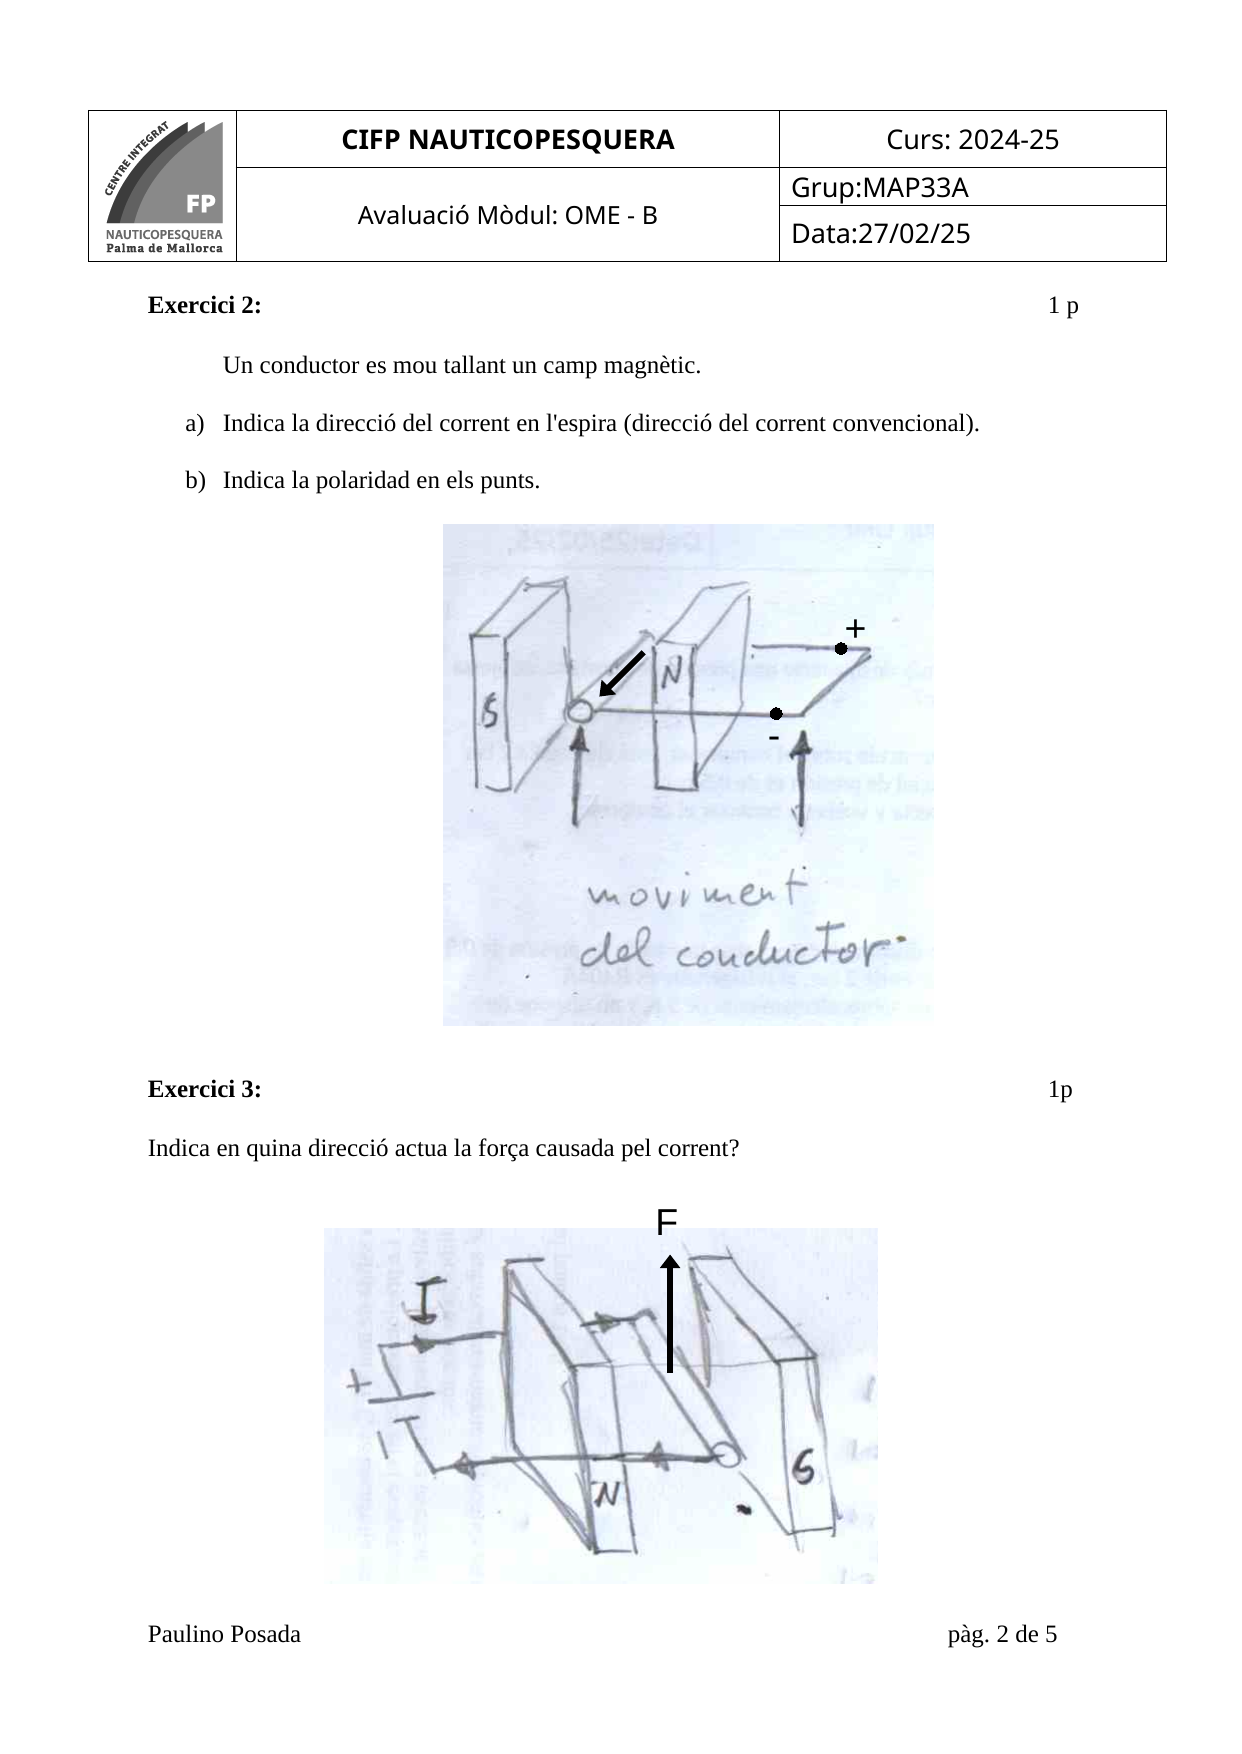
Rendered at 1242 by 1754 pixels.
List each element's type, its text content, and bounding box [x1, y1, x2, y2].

picture [443, 524, 934, 1026]
picture [324, 1228, 878, 1584]
text Exercici 2: 1 p [148, 290, 1094, 319]
list Un conductor es mou tallant un camp magnètic. [185, 350, 1094, 379]
text Exercici 3: 1p [148, 1074, 1094, 1103]
list Indica la polaridad en els punts. [185, 465, 1094, 494]
picture [100, 111, 229, 260]
text Indica en quina direcció actua la força causada pel corrent? [148, 1133, 1094, 1162]
list Indica la direcció del corrent en l'espira (direcció del corrent convencional). [185, 408, 1094, 437]
